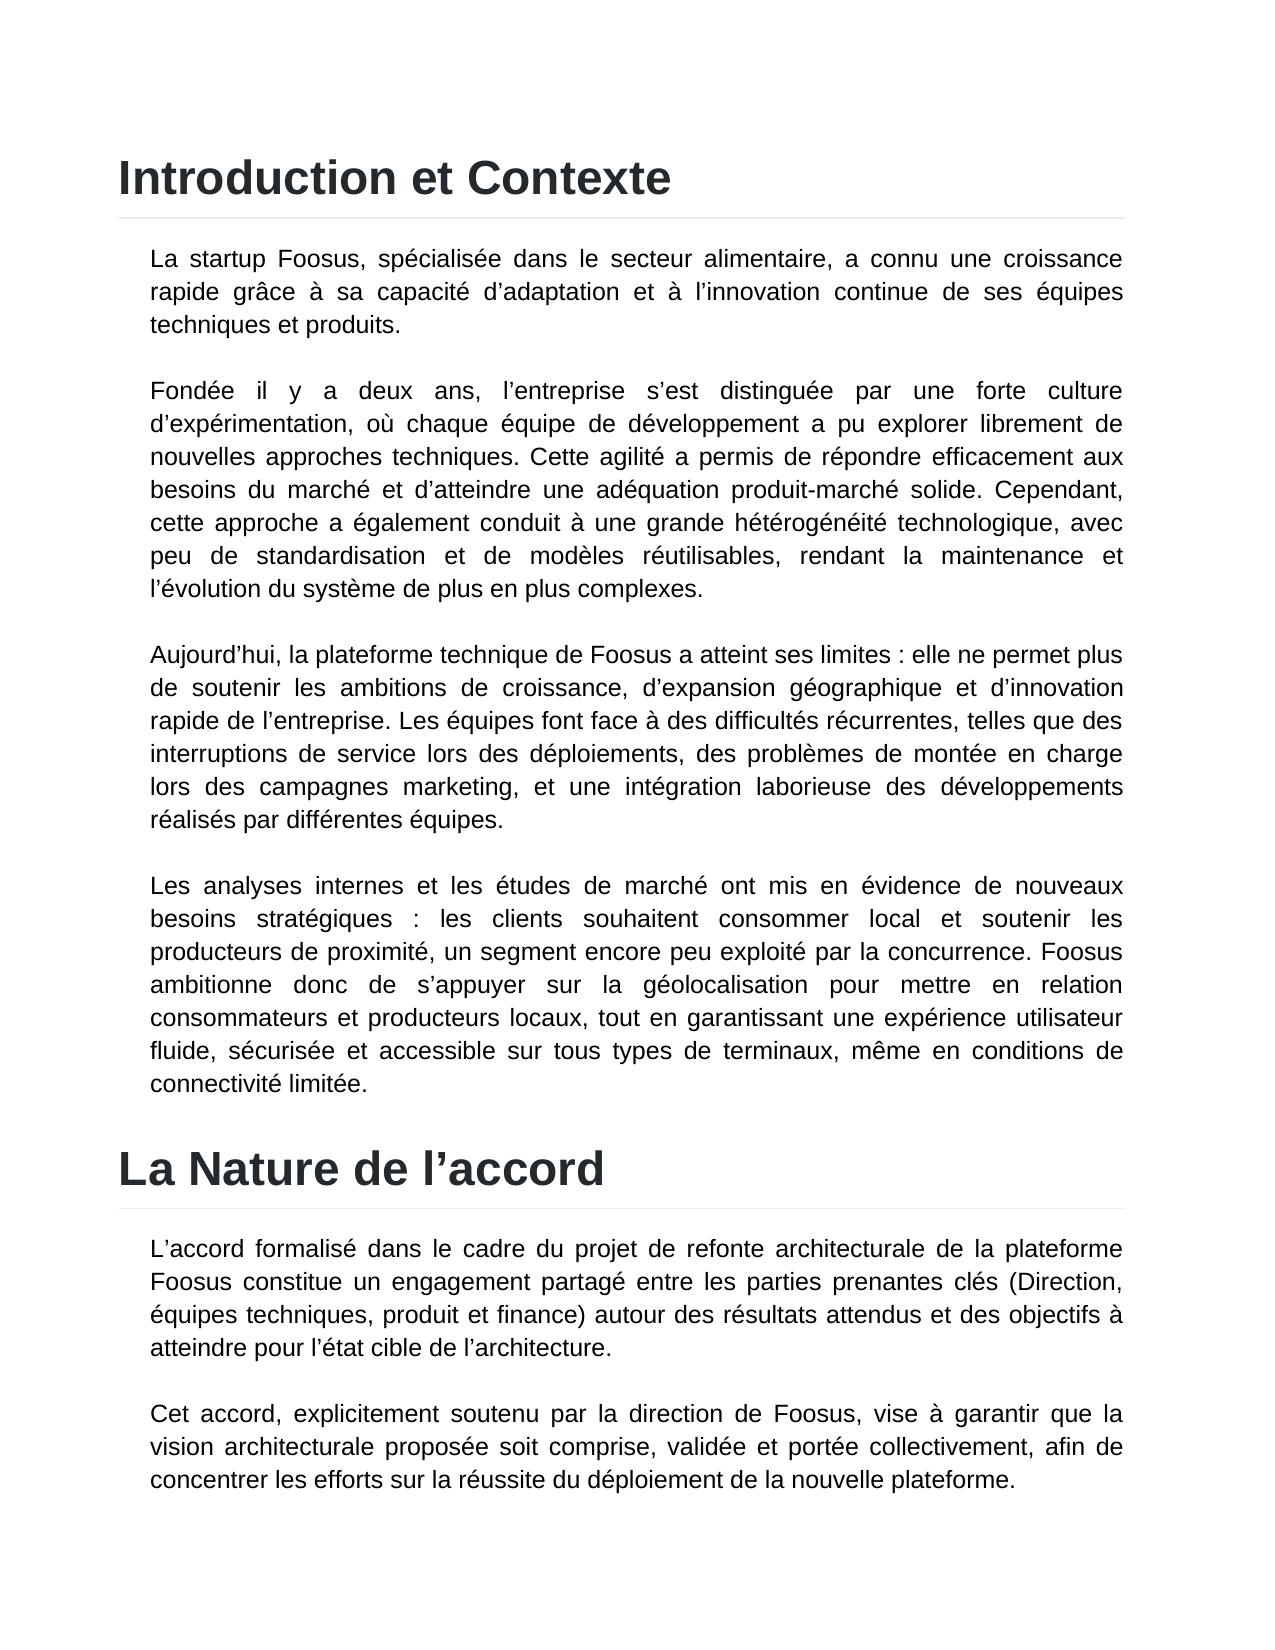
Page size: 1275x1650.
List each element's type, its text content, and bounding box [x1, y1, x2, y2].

text Fondée il y a deux ans, l’entreprise s’est distinguée par une forte culture d’expérimentation, où chaque équipe de développement a pu explorer librement de nouvelles approches techniques. Cette agilité a permis de répondre efficacement aux besoins du marché et d’atteindre une adéquation produit-marché solide. Cependant, cette approche a également conduit à une grande hétérogénéité technologique, avec peu de standardisation et de modèles réutilisables, rendant la maintenance et l’évolution du système de plus en plus complexes. [150, 376, 1125, 603]
text Aujourd’hui, la plateforme technique de Foosus a atteint ses limites : elle ne permet plus de soutenir les ambitions de croissance, d’expansion géographique et d’innovation rapide de l’entreprise. Les équipes font face à des difficultés récurrentes, telles que des interruptions de service lors des déploiements, des problèmes de montée en charge lors des campagnes marketing, et une intégration laborieuse des développements réalisés par différentes équipes. [150, 640, 1125, 834]
subtitle La Nature de l’accord [119, 1140, 1125, 1208]
text L’accord formalisé dans le cadre du projet de refonte architecturale de la plateforme Foosus constitue un engagement partagé entre les parties prenantes clés (Direction, équipes techniques, produit et finance) autour des résultats attendus et des objectifs à atteindre pour l’état cible de l’architecture. [150, 1234, 1125, 1362]
text Cet accord, explicitement soutenu par la direction de Foosus, vise à garantir que la vision architecturale proposée soit comprise, validée et portée collectivement, afin de concentrer les efforts sur la réussite du déploiement de la nouvelle plateforme. [150, 1399, 1125, 1494]
text La startup Foosus, spécialisée dans le secteur alimentaire, a connu une croissance rapide grâce à sa capacité d’adaptation et à l’innovation continue de ses équipes techniques et produits. [150, 244, 1125, 339]
subtitle Introduction et Contexte [119, 150, 1125, 217]
text Les analyses internes et les études de marché ont mis en évidence de nouveaux besoins stratégiques : les clients souhaitent consommer local et soutenir les producteurs de proximité, un segment encore peu exploité par la concurrence. Foosus ambitionne donc de s’appuyer sur la géolocalisation pour mettre en relation consommateurs et producteurs locaux, tout en garantissant une expérience utilisateur fluide, sécurisée et accessible sur tous types de terminaux, même en conditions de connectivité limitée. [150, 871, 1125, 1098]
